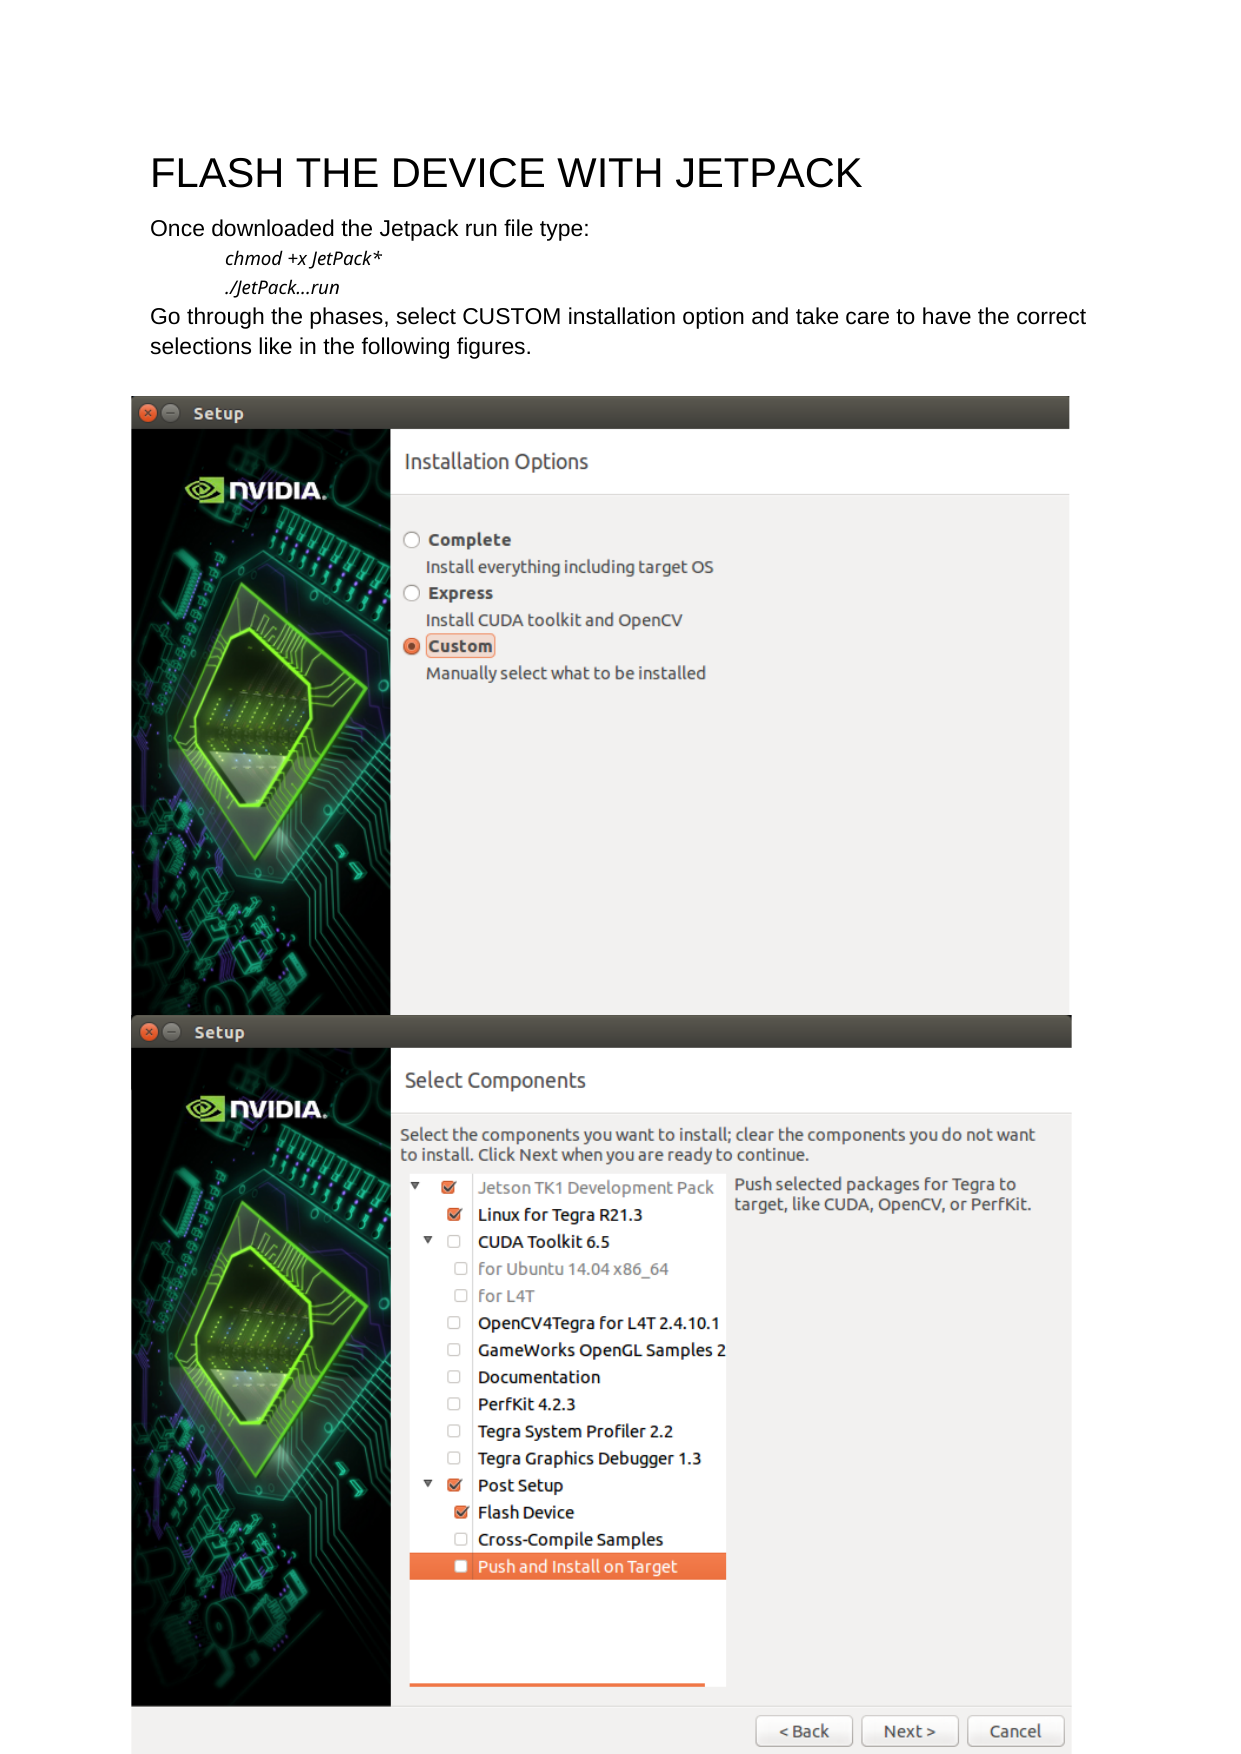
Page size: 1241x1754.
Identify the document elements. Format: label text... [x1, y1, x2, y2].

text ./JetPack...run [225, 275, 1091, 300]
text Go through the phases, select CUSTOM installation option and take care to have the correct selections like in the following figures. [150, 304, 1091, 359]
text chmod +x JetPack* [225, 245, 1091, 271]
text Once downloaded the Jetpack run file type: [150, 216, 1091, 242]
picture [131, 396, 1072, 1754]
subtitle FLASH THE DEVICE WITH JETPACK [150, 150, 1091, 197]
